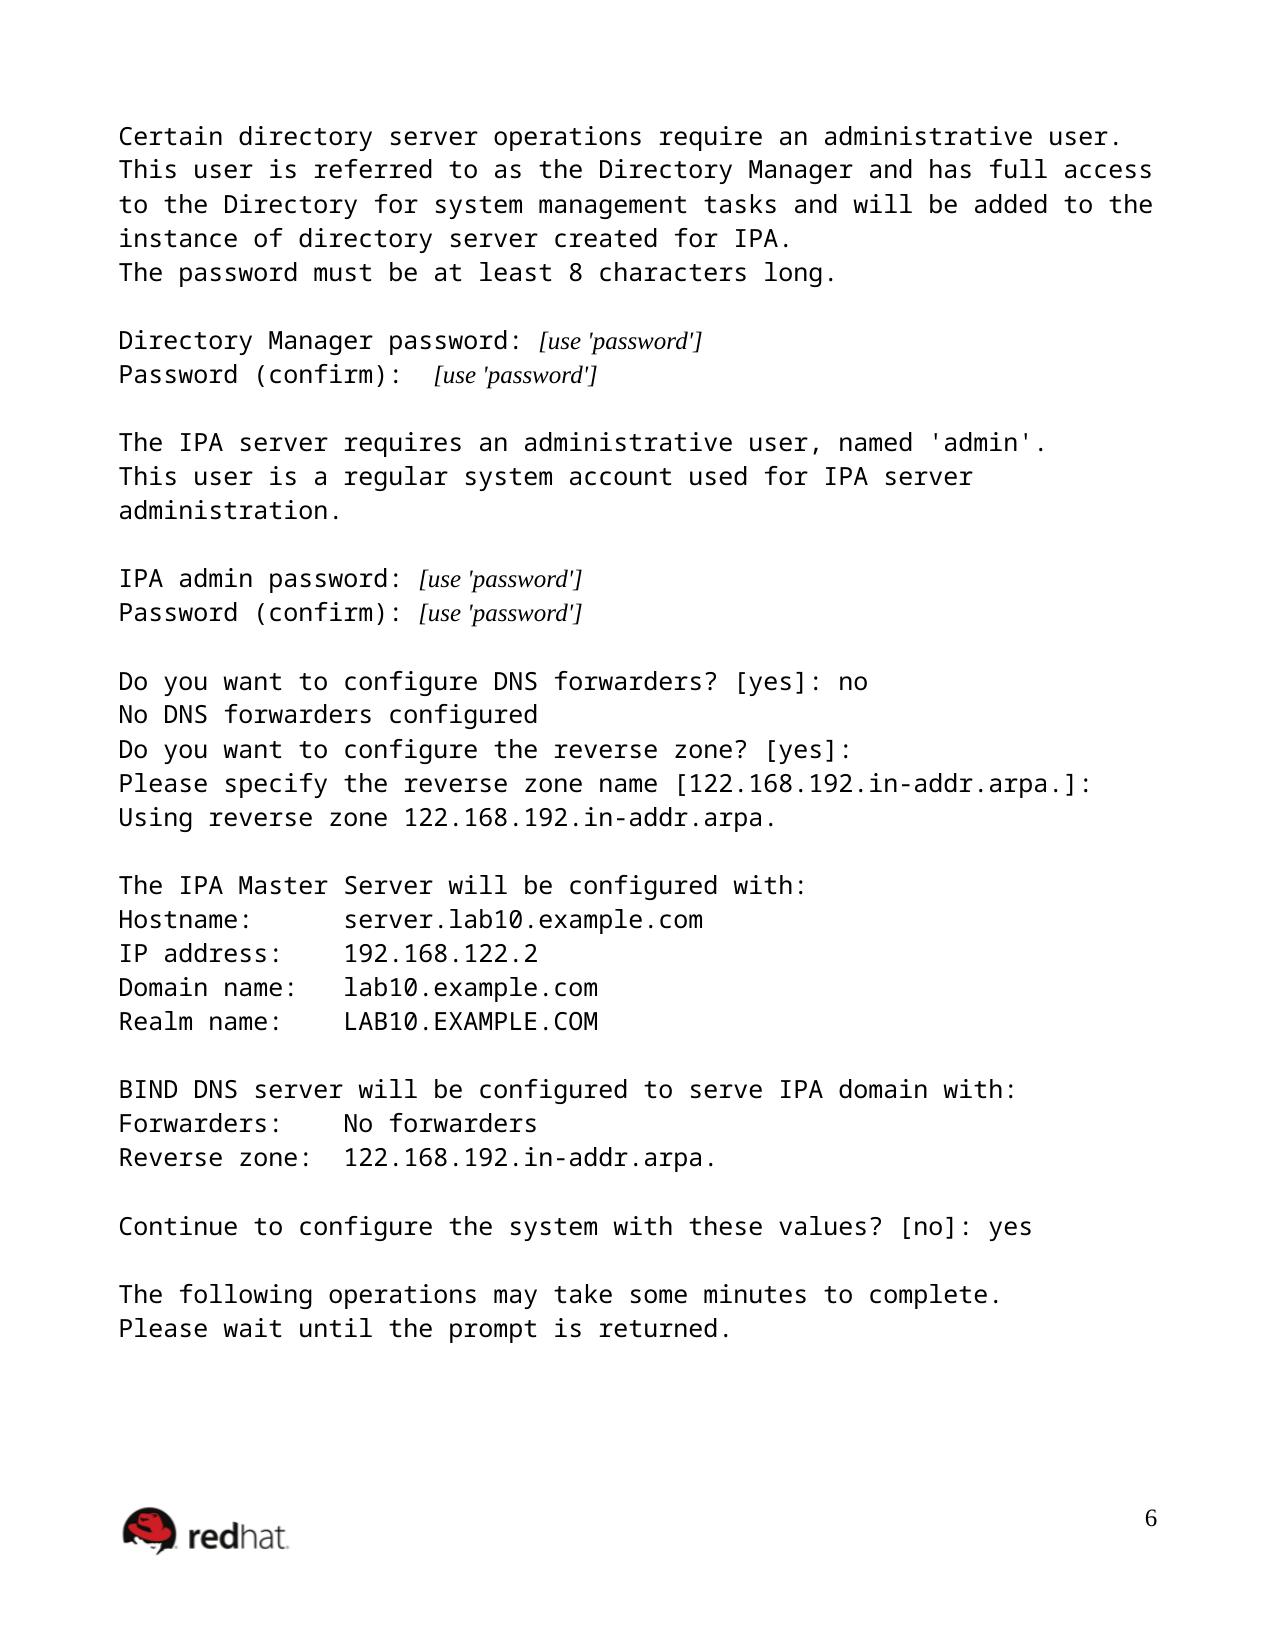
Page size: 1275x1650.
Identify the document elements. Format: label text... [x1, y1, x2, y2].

text This user is referred to as the Directory Manager and has full access [118, 152, 1157, 186]
text Password (confirm): [use 'password'] [118, 595, 1157, 629]
text Directory Manager password: [use 'password'] [118, 322, 1157, 357]
text Using reverse zone 122.168.192.in-addr.arpa. [118, 799, 1157, 833]
text No DNS forwarders configured [118, 697, 1157, 731]
text Domain name: lab10.example.com [118, 970, 1157, 1004]
text IPA admin password: [use 'password'] [118, 561, 1157, 595]
text instance of directory server created for IPA. [118, 220, 1157, 254]
text Password (confirm): [use 'password'] [118, 357, 1157, 391]
text to the Directory for system management tasks and will be added to the [118, 186, 1157, 220]
text Certain directory server operations require an administrative user. [118, 118, 1157, 152]
text The password must be at least 8 characters long. [118, 254, 1157, 288]
picture [118, 1503, 297, 1560]
text The IPA Master Server will be configured with: [118, 867, 1157, 902]
text IP address: 192.168.122.2 [118, 936, 1157, 970]
text Please wait until the prompt is returned. [118, 1310, 1157, 1344]
text Hostname: server.lab10.example.com [118, 902, 1157, 936]
text Forwarders: No forwarders [118, 1106, 1157, 1140]
text Reverse zone: 122.168.192.in-addr.arpa. [118, 1140, 1157, 1174]
text Please specify the reverse zone name [122.168.192.in-addr.arpa.]: [118, 765, 1157, 799]
text Do you want to configure DNS forwarders? [yes]: no [118, 663, 1157, 697]
text Realm name: LAB10.EXAMPLE.COM [118, 1004, 1157, 1038]
text Do you want to configure the reverse zone? [yes]: [118, 731, 1157, 765]
text The following operations may take some minutes to complete. [118, 1276, 1157, 1310]
text The IPA server requires an administrative user, named 'admin'. [118, 425, 1157, 459]
text Continue to configure the system with these values? [no]: yes [118, 1208, 1157, 1242]
text BIND DNS server will be configured to serve IPA domain with: [118, 1072, 1157, 1106]
text This user is a regular system account used for IPA server administration. [118, 459, 1157, 527]
